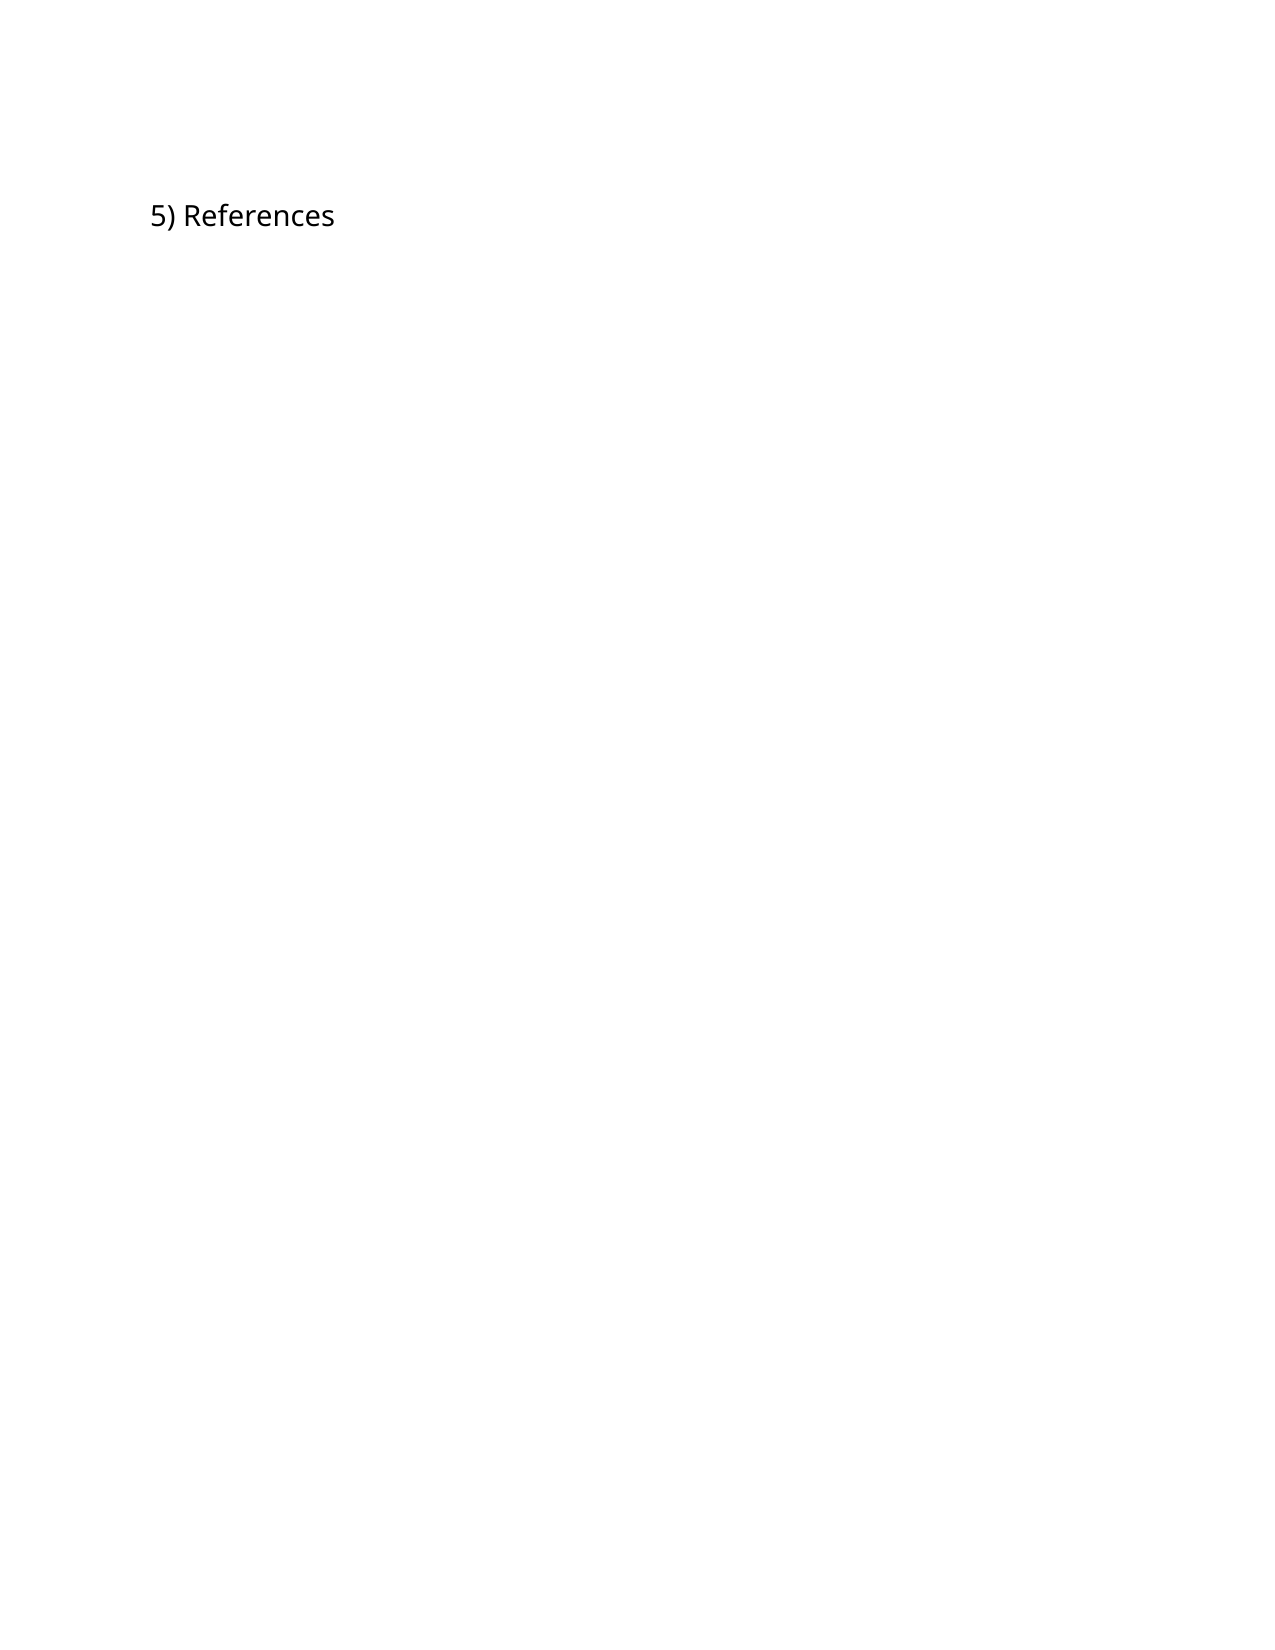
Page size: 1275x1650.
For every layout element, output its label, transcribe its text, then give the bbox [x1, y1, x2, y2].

text 5) References [150, 196, 1125, 235]
